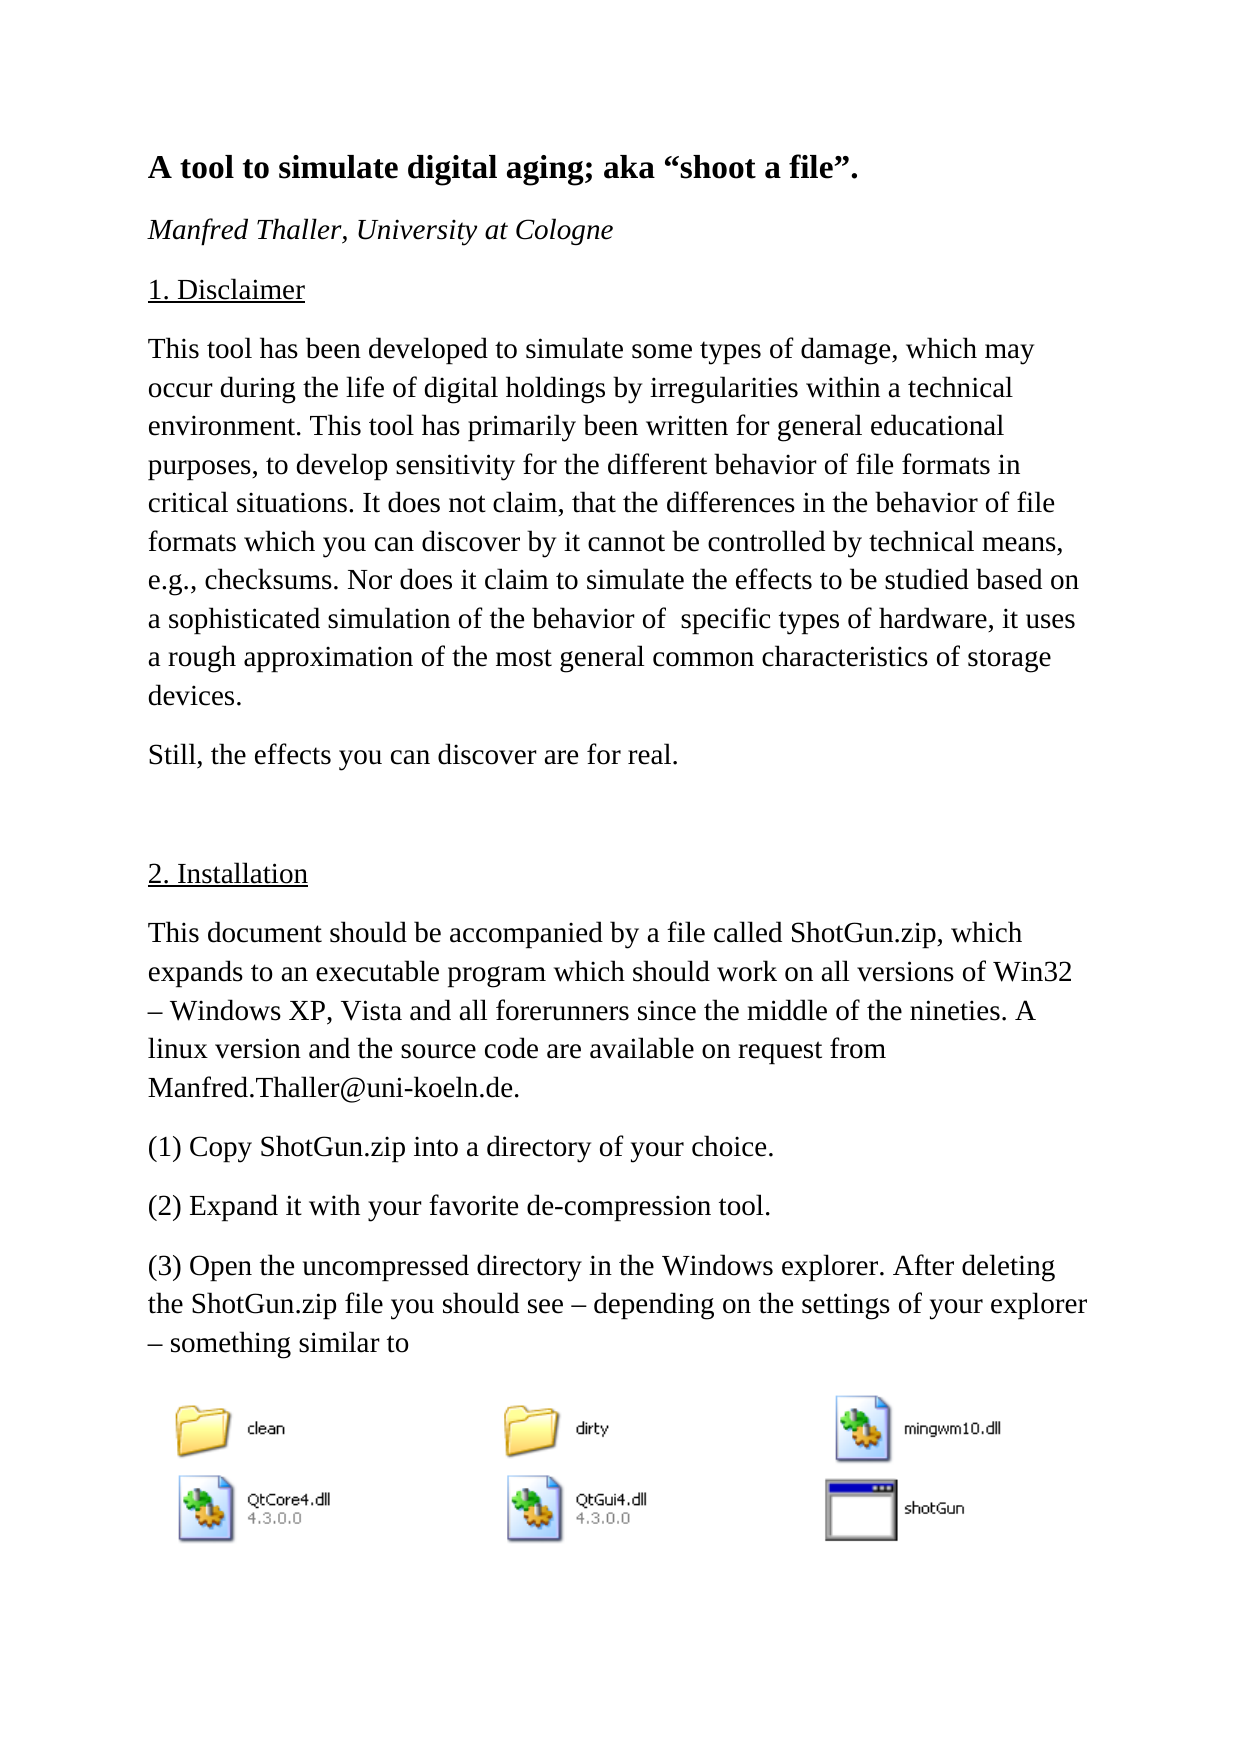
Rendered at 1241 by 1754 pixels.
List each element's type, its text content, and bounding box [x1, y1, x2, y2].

text (1) Copy ShotGun.zip into a directory of your choice. [148, 1129, 1092, 1163]
text A tool to simulate digital aging; aka “shoot a file”. [148, 148, 1092, 186]
text 1. Disclaimer [148, 272, 1092, 305]
text (3) Open the uncompressed directory in the Windows explorer. After deleting the ShotGun.zip file you should see – depending on the settings of your explorer – something similar to [148, 1248, 1092, 1358]
text Manfred Thaller, University at Cologne [148, 212, 1092, 246]
text (2) Expand it with your favorite de-compression tool. [148, 1188, 1092, 1222]
text 2. Installation [148, 856, 1092, 890]
picture [164, 1393, 1053, 1571]
text Still, the effects you can discover are for real. [148, 737, 1092, 771]
text This document should be accompanied by a file called ShotGun.zip, which expands to an executable program which should work on all versions of Win32 – Windows XP, Vista and all forerunners since the middle of the nineties. A linux version and the source code are available on request from Manfred.Thaller@uni-koeln.de. [148, 916, 1092, 1103]
text This tool has been developed to simulate some types of damage, which may occur during the life of digital holdings by irregularities within a technical environment. This tool has primarily been written for general educational purposes, to develop sensitivity for the different behavior of file formats in critical situations. It does not claim, that the differences in the behavior of file formats which you can discover by it cannot be controlled by technical means, e.g., checksums. Nor does it claim to simulate the effects to be studied based on a sophisticated simulation of the behavior of specific types of hardware, it uses a rough approximation of the most general common characteristics of storage devices. [148, 331, 1092, 712]
